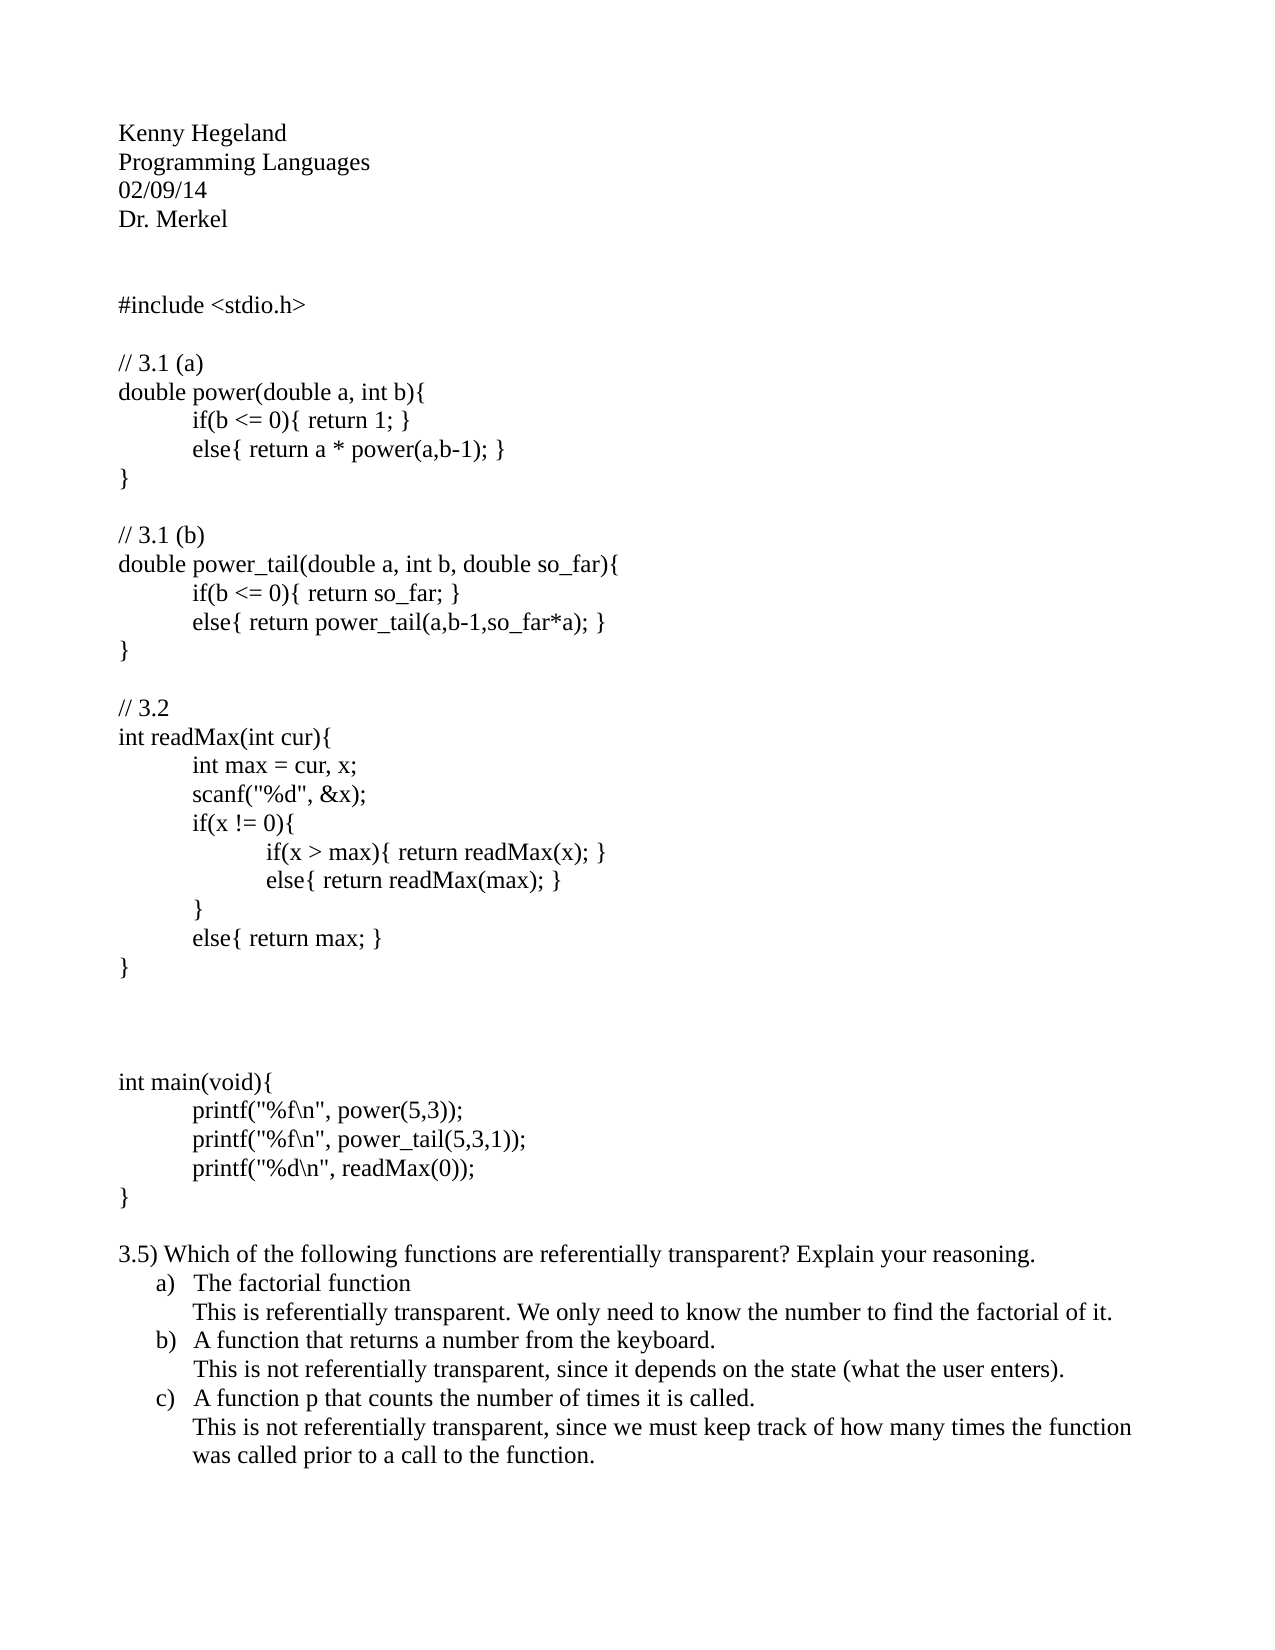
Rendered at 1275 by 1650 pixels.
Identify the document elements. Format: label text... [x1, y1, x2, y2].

text double power(double a, int b){ [118, 377, 1157, 406]
text if(b <= 0){ return so_far; } [118, 578, 1157, 607]
list The factorial function [156, 1268, 1157, 1297]
list This is not referentially transparent, since it depends on the state (what the user enters). [156, 1354, 1157, 1383]
text printf("%f\n", power_tail(5,3,1)); [118, 1124, 1157, 1153]
text } [118, 463, 1157, 492]
text if(x != 0){ [118, 808, 1157, 837]
text // 3.1 (a) [118, 348, 1157, 377]
text // 3.1 (b) [118, 521, 1157, 549]
text int max = cur, x; [118, 751, 1157, 779]
list A function that returns a number from the keyboard. [156, 1326, 1157, 1354]
text 02/09/14 [118, 176, 1157, 204]
text Kenny Hegeland [118, 118, 1157, 147]
text } [118, 952, 1157, 981]
text else{ return a * power(a,b-1); } [118, 434, 1157, 463]
text double power_tail(double a, int b, double so_far){ [118, 549, 1157, 578]
text // 3.2 [118, 693, 1157, 722]
text int readMax(int cur){ [118, 722, 1157, 751]
text 3.5) Which of the following functions are referentially transparent? Explain your reasoning. [118, 1239, 1157, 1268]
text } [118, 894, 1157, 923]
text scanf("%d", &x); [118, 779, 1157, 808]
text } [118, 1182, 1157, 1211]
text printf("%f\n", power(5,3)); [118, 1096, 1157, 1124]
text printf("%d\n", readMax(0)); [118, 1153, 1157, 1182]
text else{ return readMax(max); } [118, 866, 1157, 894]
text #include <stdio.h> [118, 291, 1157, 319]
text else{ return power_tail(a,b-1,so_far*a); } [118, 607, 1157, 636]
text else{ return max; } [118, 923, 1157, 952]
text Programming Languages [118, 147, 1157, 176]
text This is referentially transparent. We only need to know the number to find the factorial of it. [118, 1297, 1157, 1326]
text } [118, 636, 1157, 664]
text Dr. Merkel [118, 204, 1157, 233]
list A function p that counts the number of times it is called. [156, 1383, 1157, 1412]
text int main(void){ [118, 1067, 1157, 1096]
text if(x > max){ return readMax(x); } [118, 837, 1157, 866]
text if(b <= 0){ return 1; } [118, 406, 1157, 434]
text This is not referentially transparent, since we must keep track of how many times the function was called prior to a call to the function. [192, 1412, 1157, 1469]
